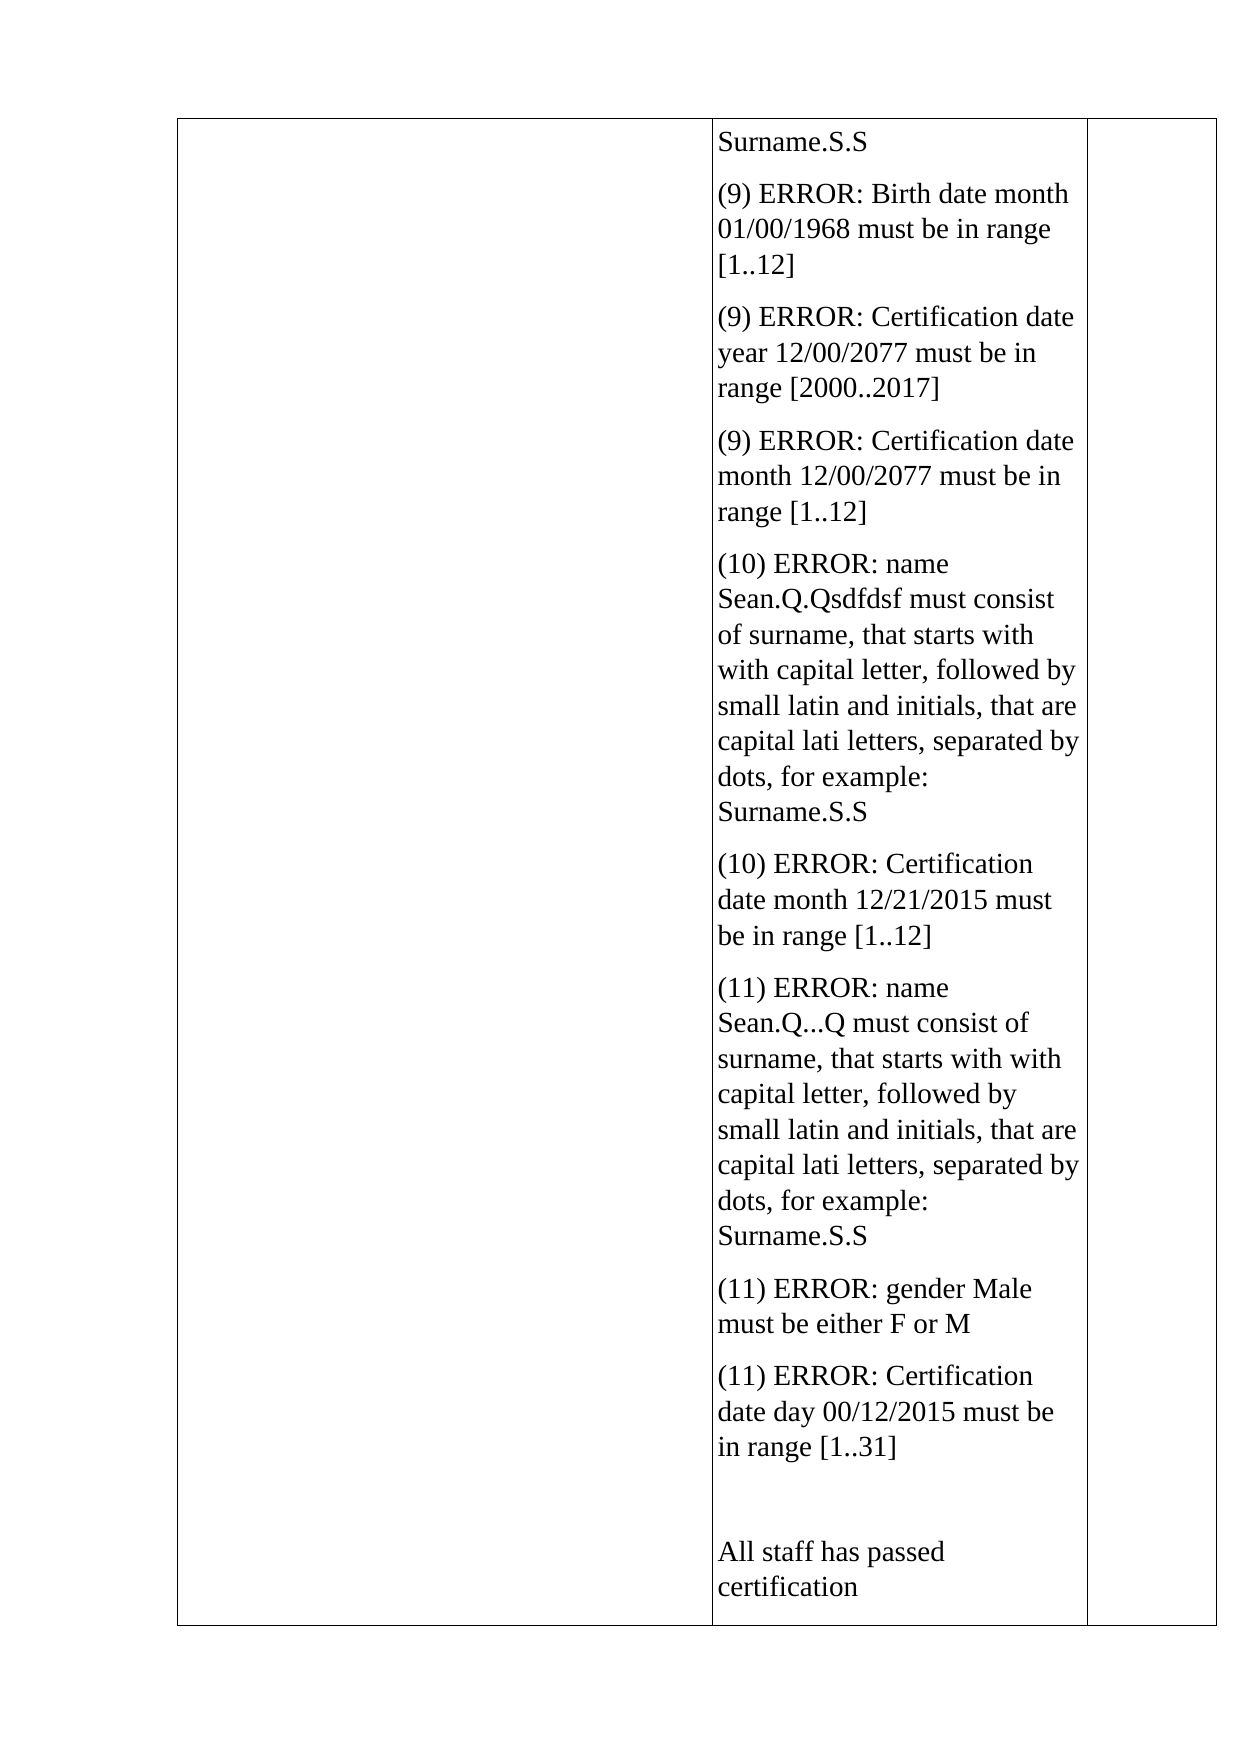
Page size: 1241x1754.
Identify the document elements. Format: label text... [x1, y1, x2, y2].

table_cell [178, 119, 712, 1625]
table_cell Surname.S.S (9) ERROR: Birth date month 01/00/1968 must be in range [1..12] (9) ERROR: Certification date year 12/00/2077 must be in range [2000..2017] (9) ERROR: Certification date month 12/00/2077 must be in range [1..12] (10) ERROR: name Sean.Q.Qsdfdsf must consist of surname, that starts with with capital letter, followed by small latin and initials, that are capital lati letters, separated by dots, for example: Surname.S.S (10) ERROR: Certification date month 12/21/2015 must be in range [1..12] (11) ERROR: name Sean.Q...Q must consist of surname, that starts with with capital letter, followed by small latin and initials, that are capital lati letters, separated by dots, for example: Surname.S.S (11) ERROR: gender Male must be either F or M (11) ERROR: Certification date day 00/12/2015 must be in range [1..31] All staff has passed certification [713, 119, 1087, 1625]
table_cell [1088, 119, 1216, 1625]
